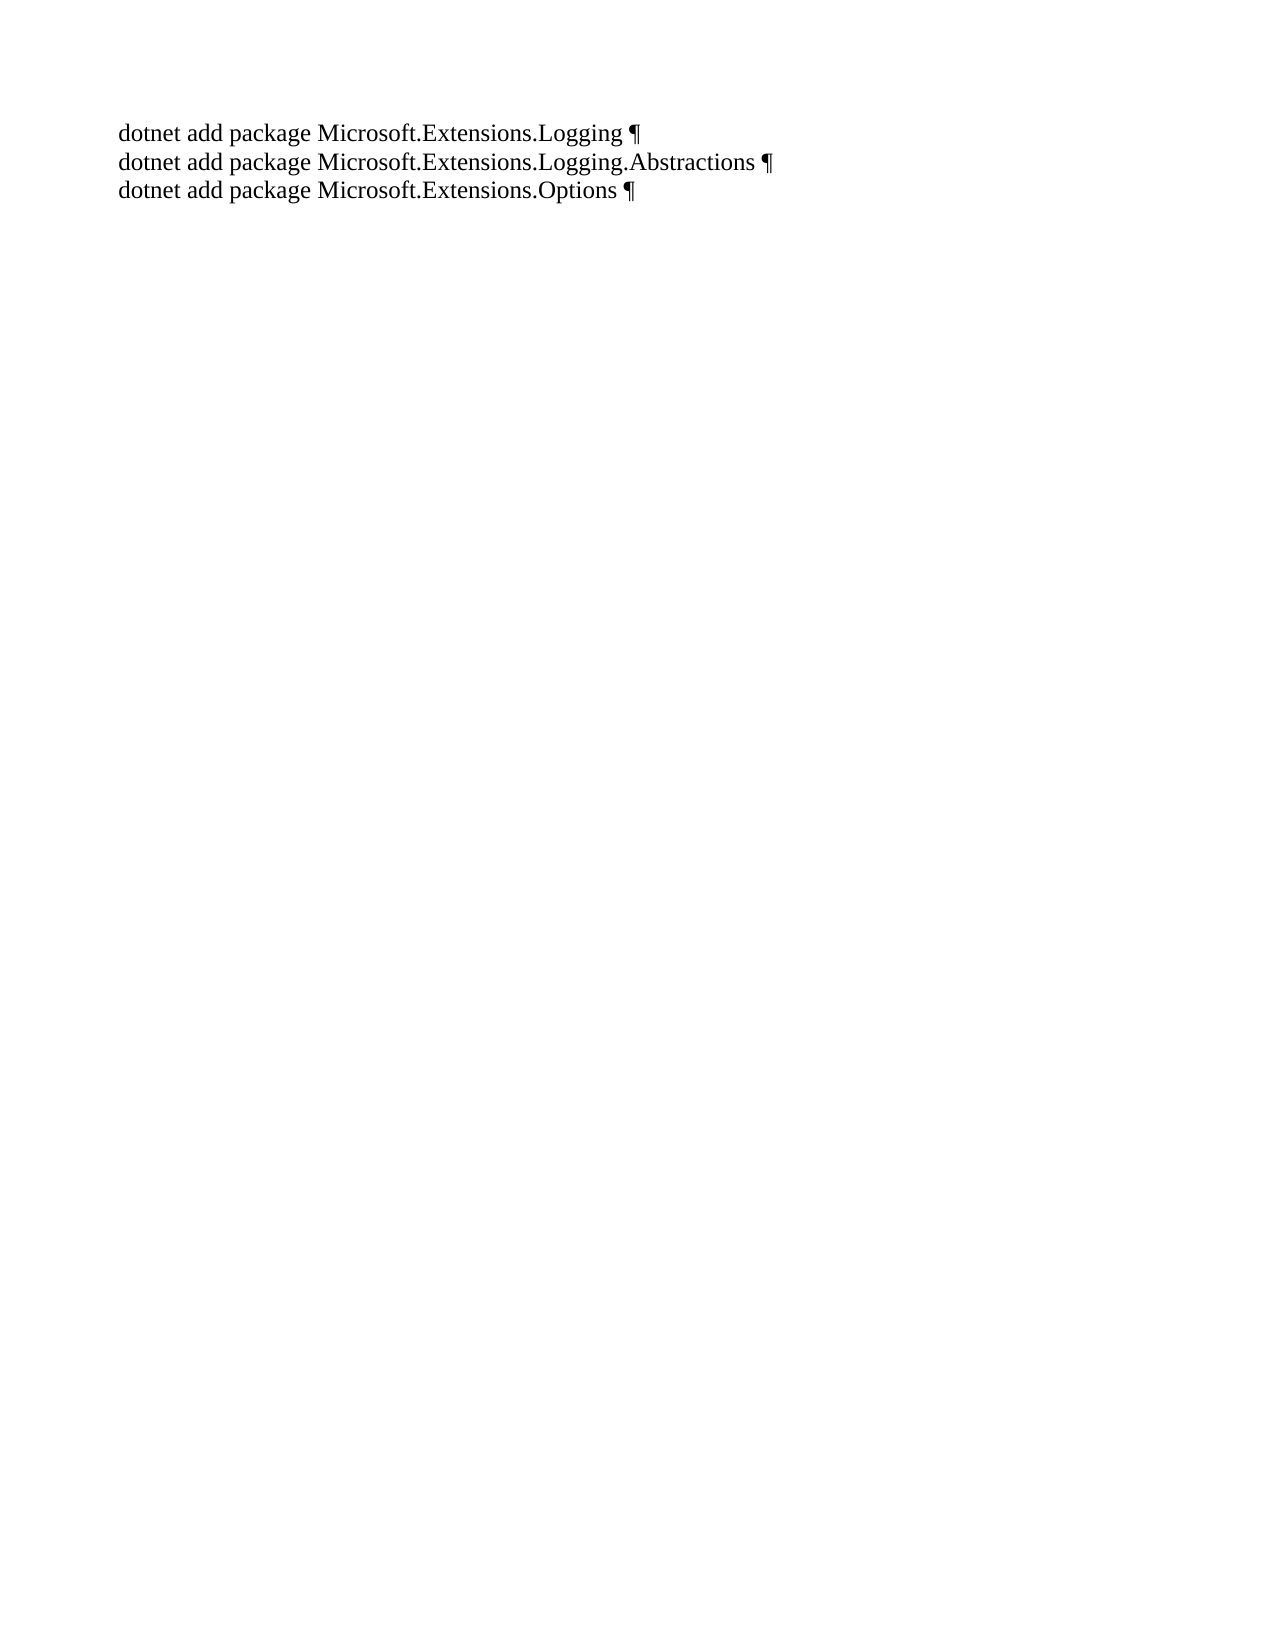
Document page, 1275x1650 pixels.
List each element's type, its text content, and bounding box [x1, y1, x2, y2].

text dotnet add package Microsoft.Extensions.Logging ¶ [118, 118, 1157, 147]
text dotnet add package Microsoft.Extensions.Options ¶ [118, 176, 1157, 204]
text dotnet add package Microsoft.Extensions.Logging.Abstractions ¶ [118, 147, 1157, 176]
